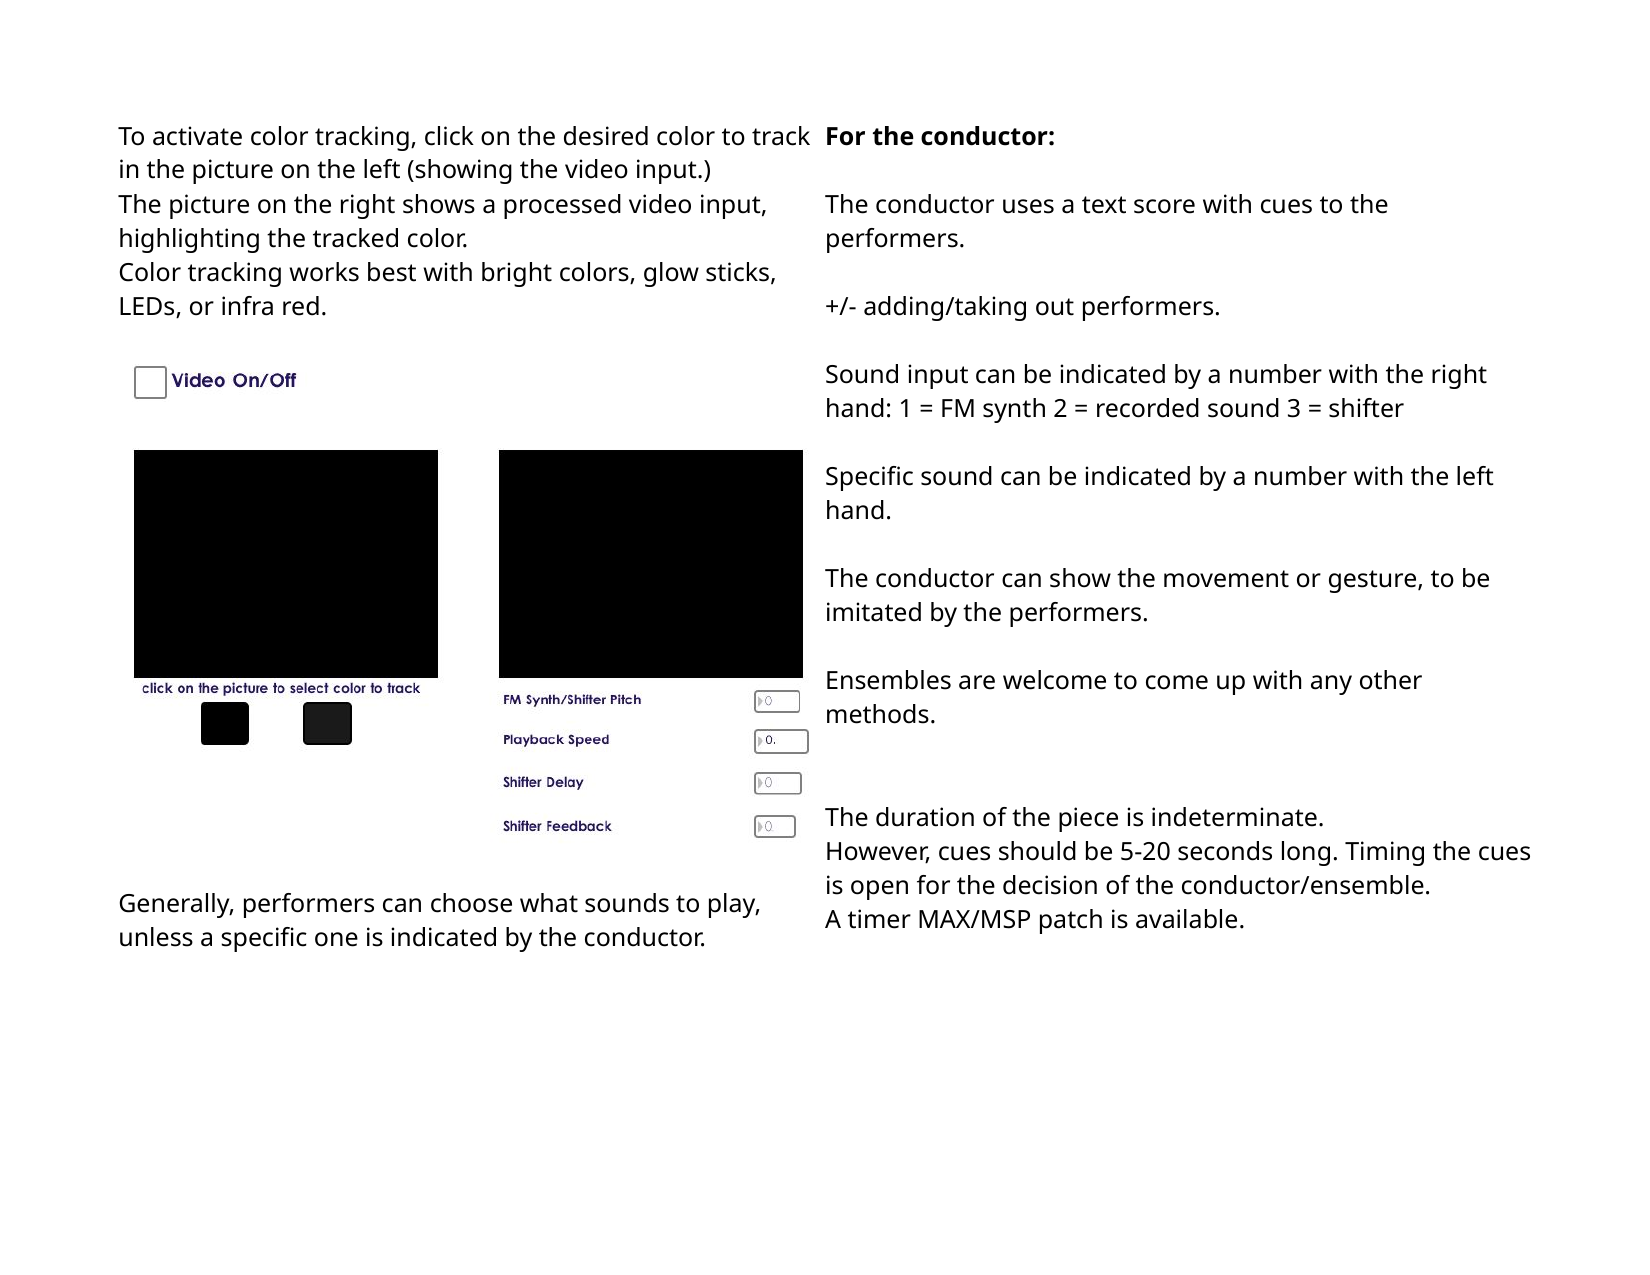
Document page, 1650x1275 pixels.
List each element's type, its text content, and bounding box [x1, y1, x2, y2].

text Color tracking works best with bright colors, glow sticks, LEDs, or infra red. [118, 254, 825, 322]
text Generally, performers can choose what sounds to play, unless a specific one is indicated by the conductor. [118, 886, 825, 954]
text For the conductor: [825, 118, 1532, 152]
text Sound input can be indicated by a number with the right hand: 1 = FM synth 2 = recorded sound 3 = shifter [825, 357, 1532, 425]
text The duration of the piece is indeterminate. [825, 799, 1532, 833]
text A timer MAX/MSP patch is available. [825, 902, 1532, 936]
text The picture on the right shows a processed video input, highlighting the tracked color. [118, 186, 825, 254]
text However, cues should be 5-20 seconds long. Timing the cues is open for the decision of the conductor/ensemble. [825, 833, 1532, 902]
text The conductor uses a text score with cues to the performers. [825, 186, 1532, 254]
text The conductor can show the movement or gesture, to be imitated by the performers. [825, 561, 1532, 629]
text Specific sound can be indicated by a number with the left hand. [825, 459, 1532, 527]
text To activate color tracking, click on the desired color to track in the picture on the left (showing the video input.) [118, 118, 825, 186]
text +/- adding/taking out performers. [825, 288, 1532, 322]
text Ensembles are welcome to come up with any other methods. [825, 663, 1532, 731]
picture [124, 356, 819, 852]
